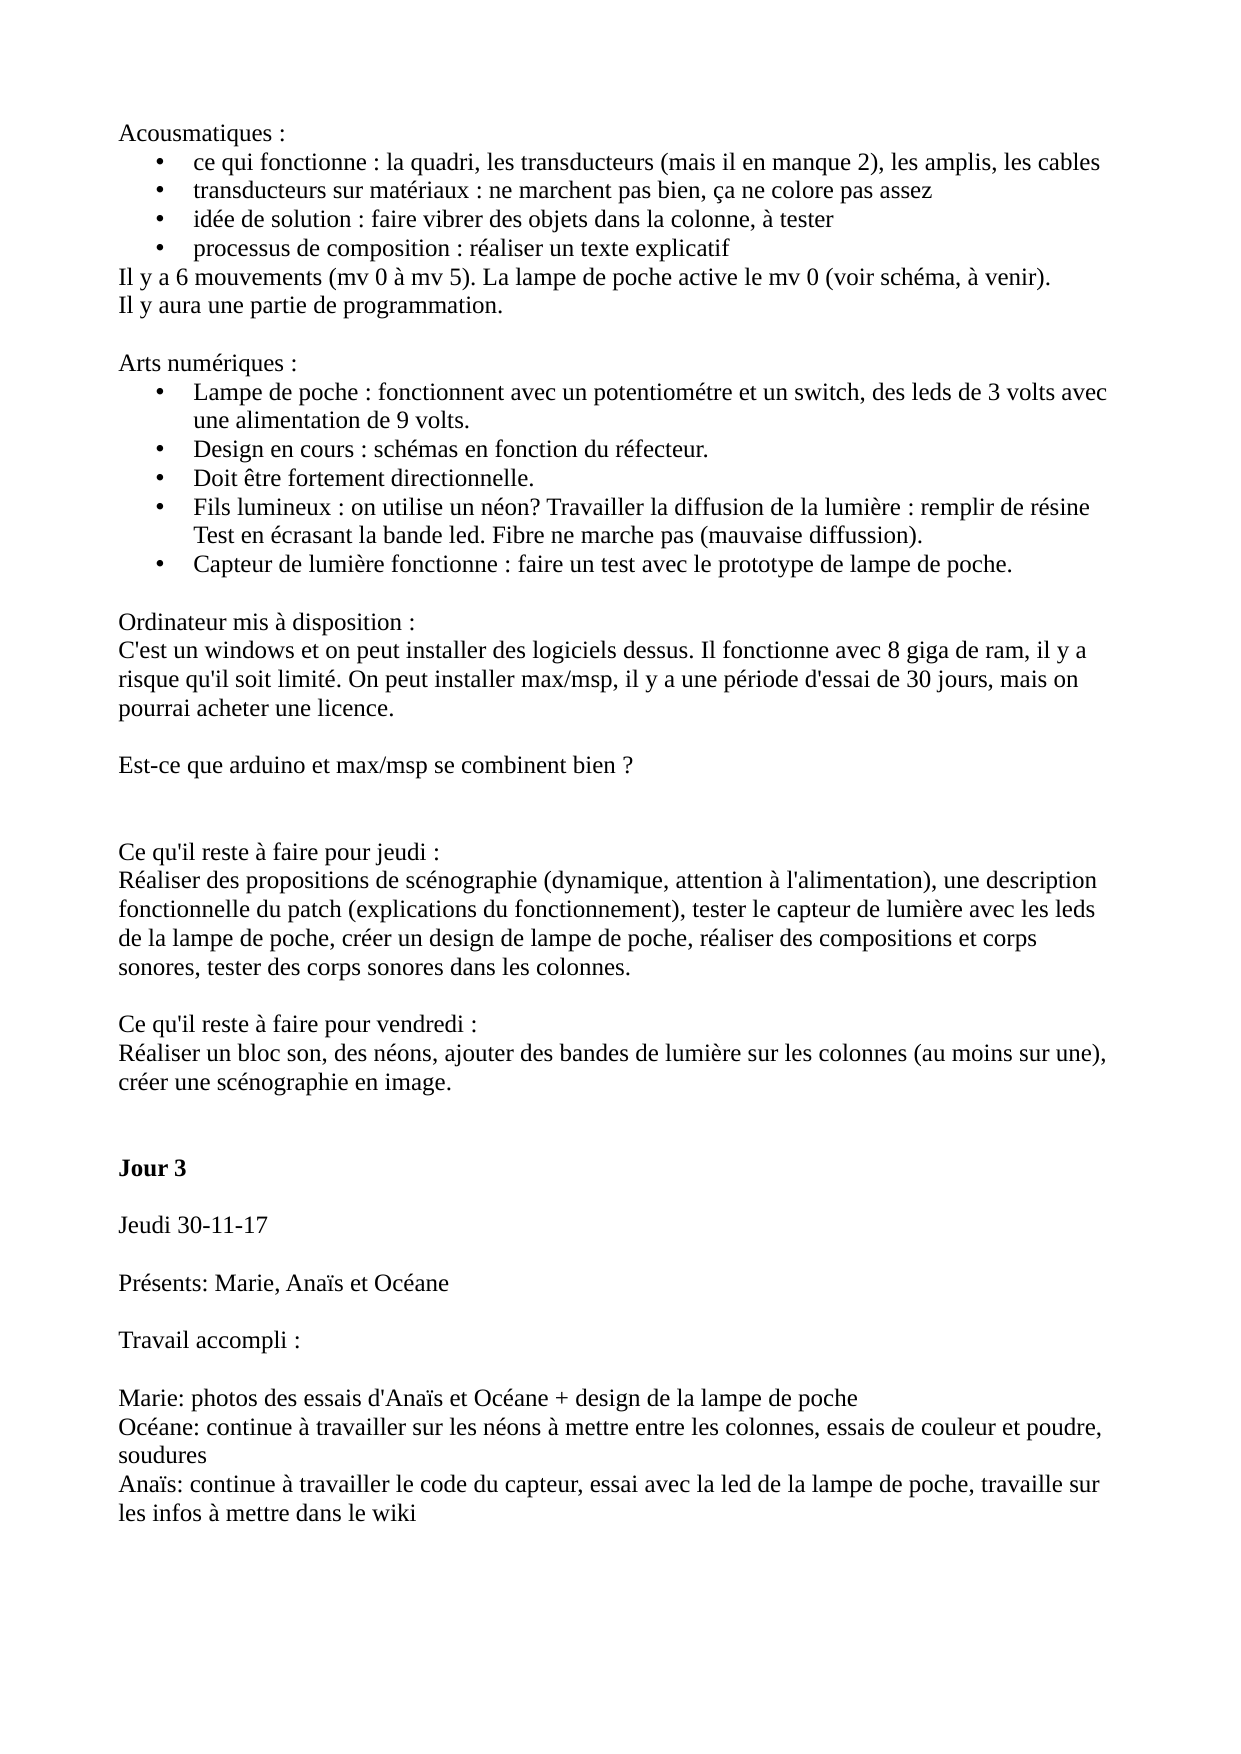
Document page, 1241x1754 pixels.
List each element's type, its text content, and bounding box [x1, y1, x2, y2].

text C'est un windows et on peut installer des logiciels dessus. Il fonctionne avec 8 giga de ram, il y a risque qu'il soit limité. On peut installer max/msp, il y a une période d'essai de 30 jours, mais on pourrai acheter une licence. [118, 636, 1122, 722]
list Lampe de poche : fonctionnent avec un potentiométre et un switch, des leds de 3 volts avec une alimentation de 9 volts. [156, 377, 1122, 434]
list processus de composition : réaliser un texte explicatif [156, 233, 1122, 262]
text Travail accompli : [118, 1326, 1122, 1354]
list Doit être fortement directionnelle. [156, 463, 1122, 492]
text Acousmatiques : [118, 118, 1122, 147]
text Ce qu'il reste à faire pour vendredi : [118, 1009, 1122, 1038]
list ce qui fonctionne : la quadri, les transducteurs (mais il en manque 2), les amplis, les cables [156, 147, 1122, 176]
text Ordinateur mis à disposition : [118, 607, 1122, 636]
text Océane: continue à travailler sur les néons à mettre entre les colonnes, essais de couleur et poudre, soudures [118, 1412, 1122, 1469]
text Anaïs: continue à travailler le code du capteur, essai avec la led de la lampe de poche, travaille sur les infos à mettre dans le wiki [118, 1469, 1122, 1527]
text Jour 3 [118, 1153, 1122, 1182]
text Jeudi 30-11-17 [118, 1211, 1122, 1239]
list Design en cours : schémas en fonction du réfecteur. [156, 434, 1122, 463]
text Réaliser un bloc son, des néons, ajouter des bandes de lumière sur les colonnes (au moins sur une), créer une scénographie en image. [118, 1038, 1122, 1096]
text Arts numériques : [118, 348, 1122, 377]
text Réaliser des propositions de scénographie (dynamique, attention à l'alimentation), une description fonctionnelle du patch (explications du fonctionnement), tester le capteur de lumière avec les leds de la lampe de poche, créer un design de lampe de poche, réaliser des compositions et corps sonores, tester des corps sonores dans les colonnes. [118, 866, 1122, 981]
list idée de solution : faire vibrer des objets dans la colonne, à tester [156, 204, 1122, 233]
text Marie: photos des essais d'Anaïs et Océane + design de la lampe de poche [118, 1383, 1122, 1412]
text Ce qu'il reste à faire pour jeudi : [118, 837, 1122, 866]
list Capteur de lumière fonctionne : faire un test avec le prototype de lampe de poche. [156, 549, 1122, 578]
text Est-ce que arduino et max/msp se combinent bien ? [118, 751, 1122, 779]
text Il y aura une partie de programmation. [118, 291, 1122, 348]
text Il y a 6 mouvements (mv 0 à mv 5). La lampe de poche active le mv 0 (voir schéma, à venir). [118, 262, 1122, 291]
list Fils lumineux : on utilise un néon? Travailler la diffusion de la lumière : remplir de résine Test en écrasant la bande led. Fibre ne marche pas (mauvaise diffussion). [156, 492, 1122, 549]
list transducteurs sur matériaux : ne marchent pas bien, ça ne colore pas assez [156, 176, 1122, 204]
text Présents: Marie, Anaïs et Océane [118, 1268, 1122, 1297]
